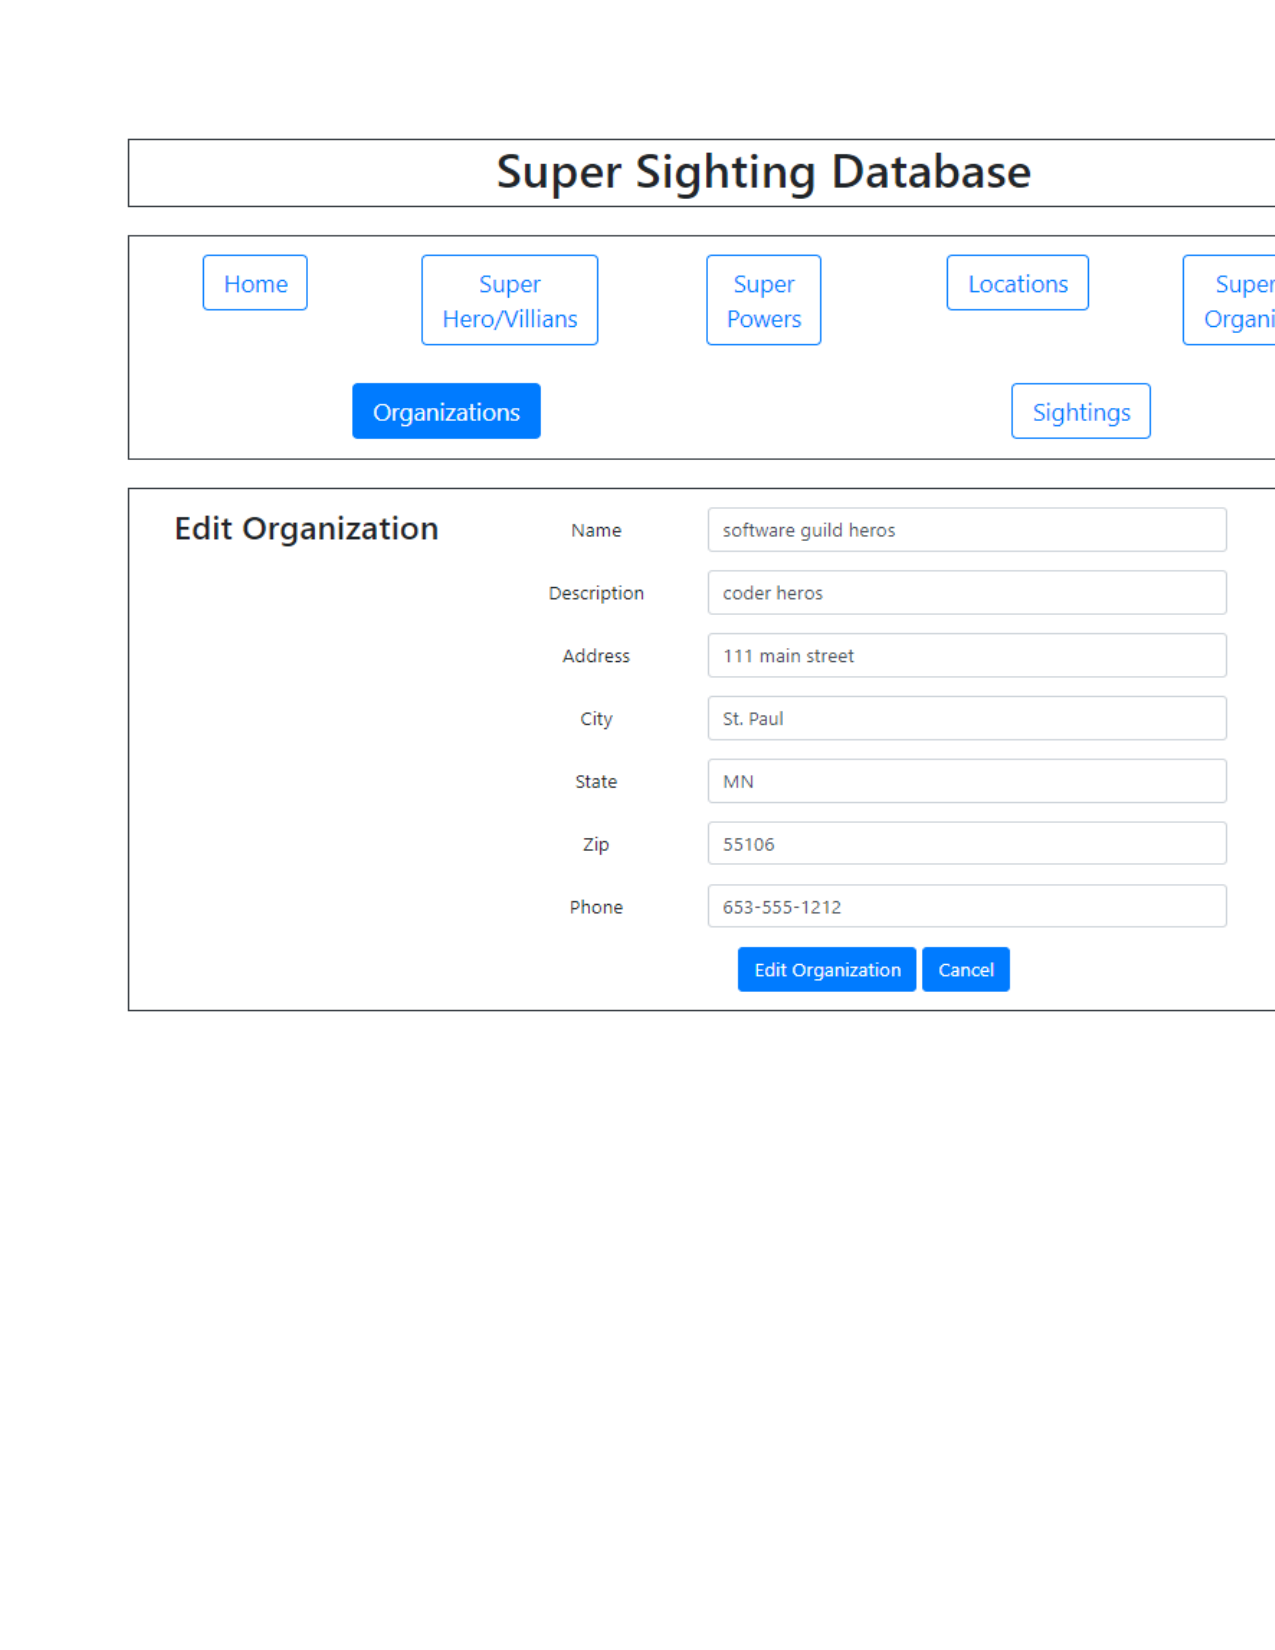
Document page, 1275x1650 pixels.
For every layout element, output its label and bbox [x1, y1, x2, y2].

picture [118, 118, 1275, 1031]
